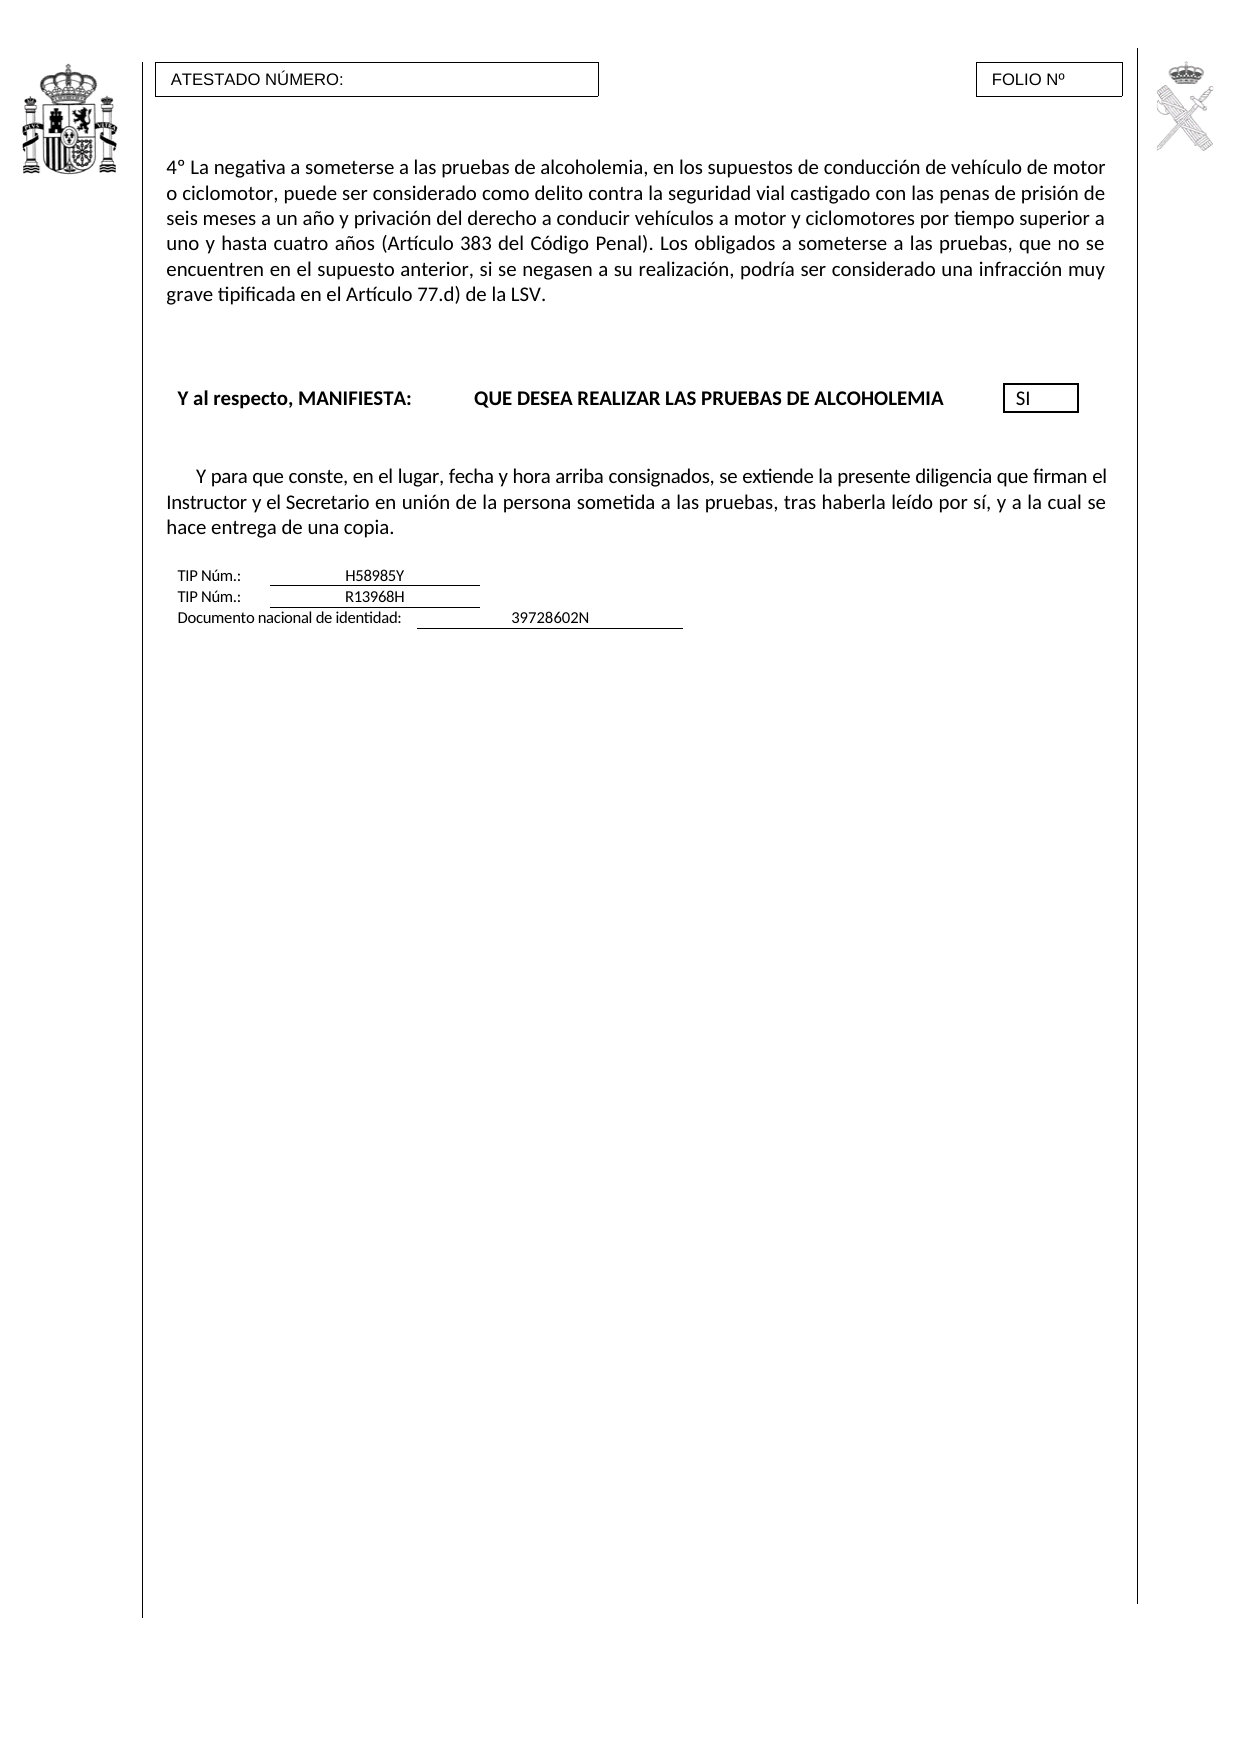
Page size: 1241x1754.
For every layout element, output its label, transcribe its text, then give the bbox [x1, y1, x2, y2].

table_header TIP Núm.: [166, 565, 269, 585]
table_header TIP Núm.: [166, 586, 269, 607]
table_header Documento nacional de identidad: [166, 608, 417, 628]
text Y para que conste, en el lugar, fecha y hora arriba consignados, se extiende la presente diligencia que firman el Instructor y el Secretario en unión de la persona sometida a las pruebas, tras haberla leído por sí, y a la cual se hace entrega de una copia. [166, 463, 1107, 540]
table_header R13968H [270, 586, 480, 607]
table_header H58985Y [270, 565, 480, 585]
table_header QUE DESEA REALIZAR LAS PRUEBAS DE ALCOHOLEMIA [458, 383, 1003, 411]
table_header 39728602N [417, 608, 683, 628]
table_header Y al respecto, MANIFIESTA: [166, 383, 458, 411]
table_header SI [1005, 385, 1077, 411]
text 4º La negativa a someterse a las pruebas de alcoholemia, en los supuestos de conducción de vehículo de motor o ciclomotor, puede ser considerado como delito contra la seguridad vial castigado con las penas de prisión de seis meses a un año y privación del derecho a conducir vehículos a motor y ciclomotores por tiempo superior a uno y hasta cuatro años (Artículo 383 del Código Penal). Los obligados a someterse a las pruebas, que no se encuentren en el supuesto anterior, si se negasen a su realización, podría ser considerado una infracción muy grave tipificada en el Artículo 77.d) de la LSV. [166, 154, 1107, 307]
